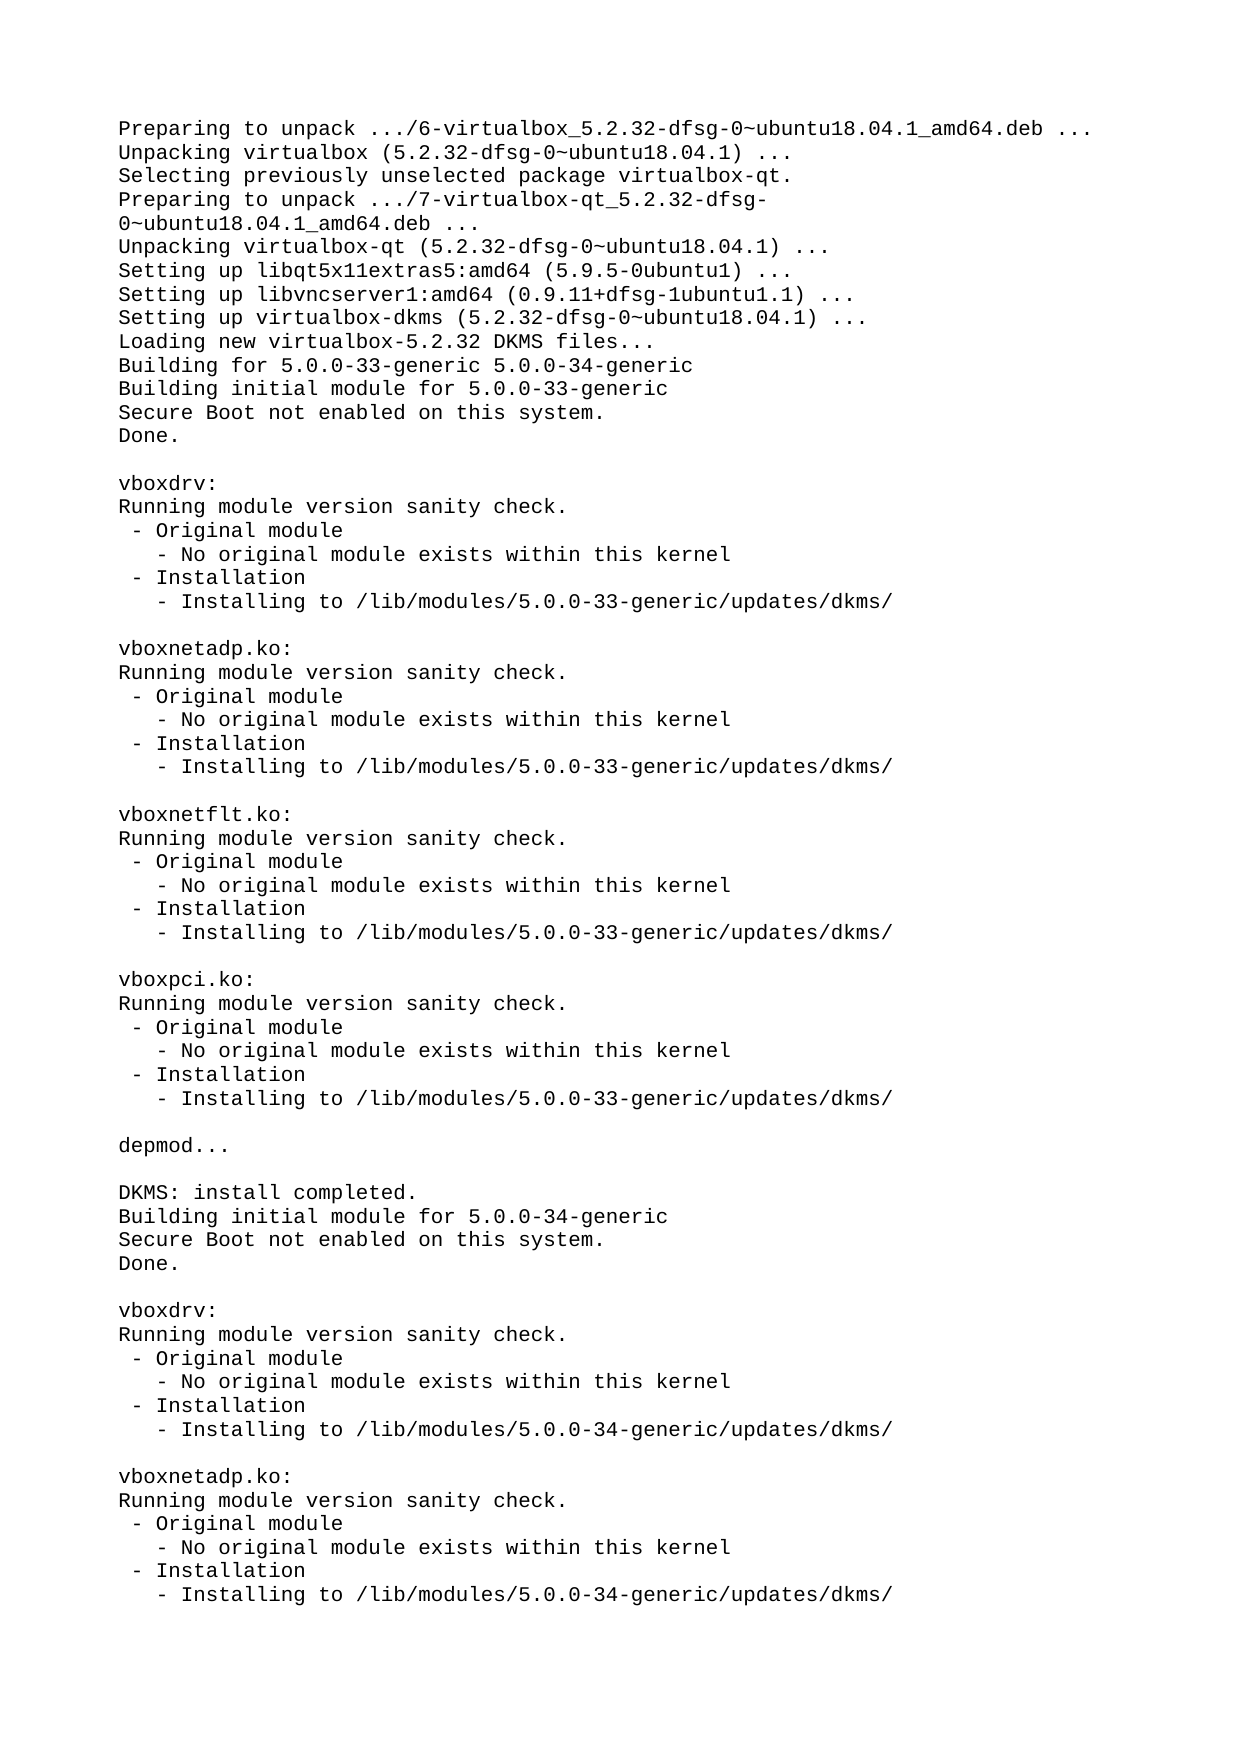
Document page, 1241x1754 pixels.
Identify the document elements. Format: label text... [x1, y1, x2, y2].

text - No original module exists within this kernel [118, 709, 1122, 733]
text - Installing to /lib/modules/5.0.0-33-generic/updates/dkms/ [118, 1088, 1122, 1111]
text Secure Boot not enabled on this system. [118, 402, 1122, 426]
text - Installation [118, 1561, 1122, 1584]
text - No original module exists within this kernel [118, 875, 1122, 898]
text - Original module [118, 1017, 1122, 1040]
text - Original module [118, 520, 1122, 544]
text Setting up virtualbox-dkms (5.2.32-dfsg-0~ubuntu18.04.1) ... [118, 307, 1122, 331]
text vboxdrv: [118, 473, 1122, 496]
text - Installing to /lib/modules/5.0.0-34-generic/updates/dkms/ [118, 1584, 1122, 1608]
text Done. [118, 1253, 1122, 1277]
text - Installation [118, 733, 1122, 757]
text Secure Boot not enabled on this system. [118, 1229, 1122, 1253]
text Running module version sanity check. [118, 496, 1122, 520]
text - No original module exists within this kernel [118, 1537, 1122, 1561]
text Running module version sanity check. [118, 993, 1122, 1017]
text - Installation [118, 1064, 1122, 1088]
text - Installing to /lib/modules/5.0.0-34-generic/updates/dkms/ [118, 1419, 1122, 1442]
text - Installing to /lib/modules/5.0.0-33-generic/updates/dkms/ [118, 757, 1122, 780]
text depmod... [118, 1135, 1122, 1158]
text Running module version sanity check. [118, 1324, 1122, 1348]
text Unpacking virtualbox-qt (5.2.32-dfsg-0~ubuntu18.04.1) ... [118, 236, 1122, 260]
text Loading new virtualbox-5.2.32 DKMS files... [118, 331, 1122, 354]
text - Installing to /lib/modules/5.0.0-33-generic/updates/dkms/ [118, 591, 1122, 615]
text - No original module exists within this kernel [118, 1371, 1122, 1395]
text - No original module exists within this kernel [118, 544, 1122, 567]
text - Installation [118, 1395, 1122, 1419]
text vboxnetadp.ko: [118, 1466, 1122, 1489]
text Selecting previously unselected package virtualbox-qt. [118, 165, 1122, 189]
text vboxpci.ko: [118, 969, 1122, 993]
text Preparing to unpack .../7-virtualbox-qt_5.2.32-dfsg-0~ubuntu18.04.1_amd64.deb ... [118, 189, 1122, 236]
text vboxnetflt.ko: [118, 804, 1122, 827]
text Unpacking virtualbox (5.2.32-dfsg-0~ubuntu18.04.1) ... [118, 142, 1122, 165]
text DKMS: install completed. [118, 1182, 1122, 1206]
text - Original module [118, 686, 1122, 709]
text vboxdrv: [118, 1300, 1122, 1324]
text Building initial module for 5.0.0-33-generic [118, 378, 1122, 402]
text Building initial module for 5.0.0-34-generic [118, 1206, 1122, 1229]
text Setting up libvncserver1:amd64 (0.9.11+dfsg-1ubuntu1.1) ... [118, 284, 1122, 307]
text - Installing to /lib/modules/5.0.0-33-generic/updates/dkms/ [118, 922, 1122, 946]
text - No original module exists within this kernel [118, 1040, 1122, 1064]
text - Original module [118, 1513, 1122, 1537]
text Setting up libqt5x11extras5:amd64 (5.9.5-0ubuntu1) ... [118, 260, 1122, 284]
text - Installation [118, 567, 1122, 591]
text - Installation [118, 898, 1122, 922]
text - Original module [118, 1348, 1122, 1371]
text Done. [118, 426, 1122, 449]
text Running module version sanity check. [118, 1489, 1122, 1513]
text Running module version sanity check. [118, 827, 1122, 851]
text Running module version sanity check. [118, 662, 1122, 686]
text Building for 5.0.0-33-generic 5.0.0-34-generic [118, 354, 1122, 378]
text Preparing to unpack .../6-virtualbox_5.2.32-dfsg-0~ubuntu18.04.1_amd64.deb ... [118, 118, 1122, 142]
text - Original module [118, 851, 1122, 875]
text vboxnetadp.ko: [118, 638, 1122, 662]
